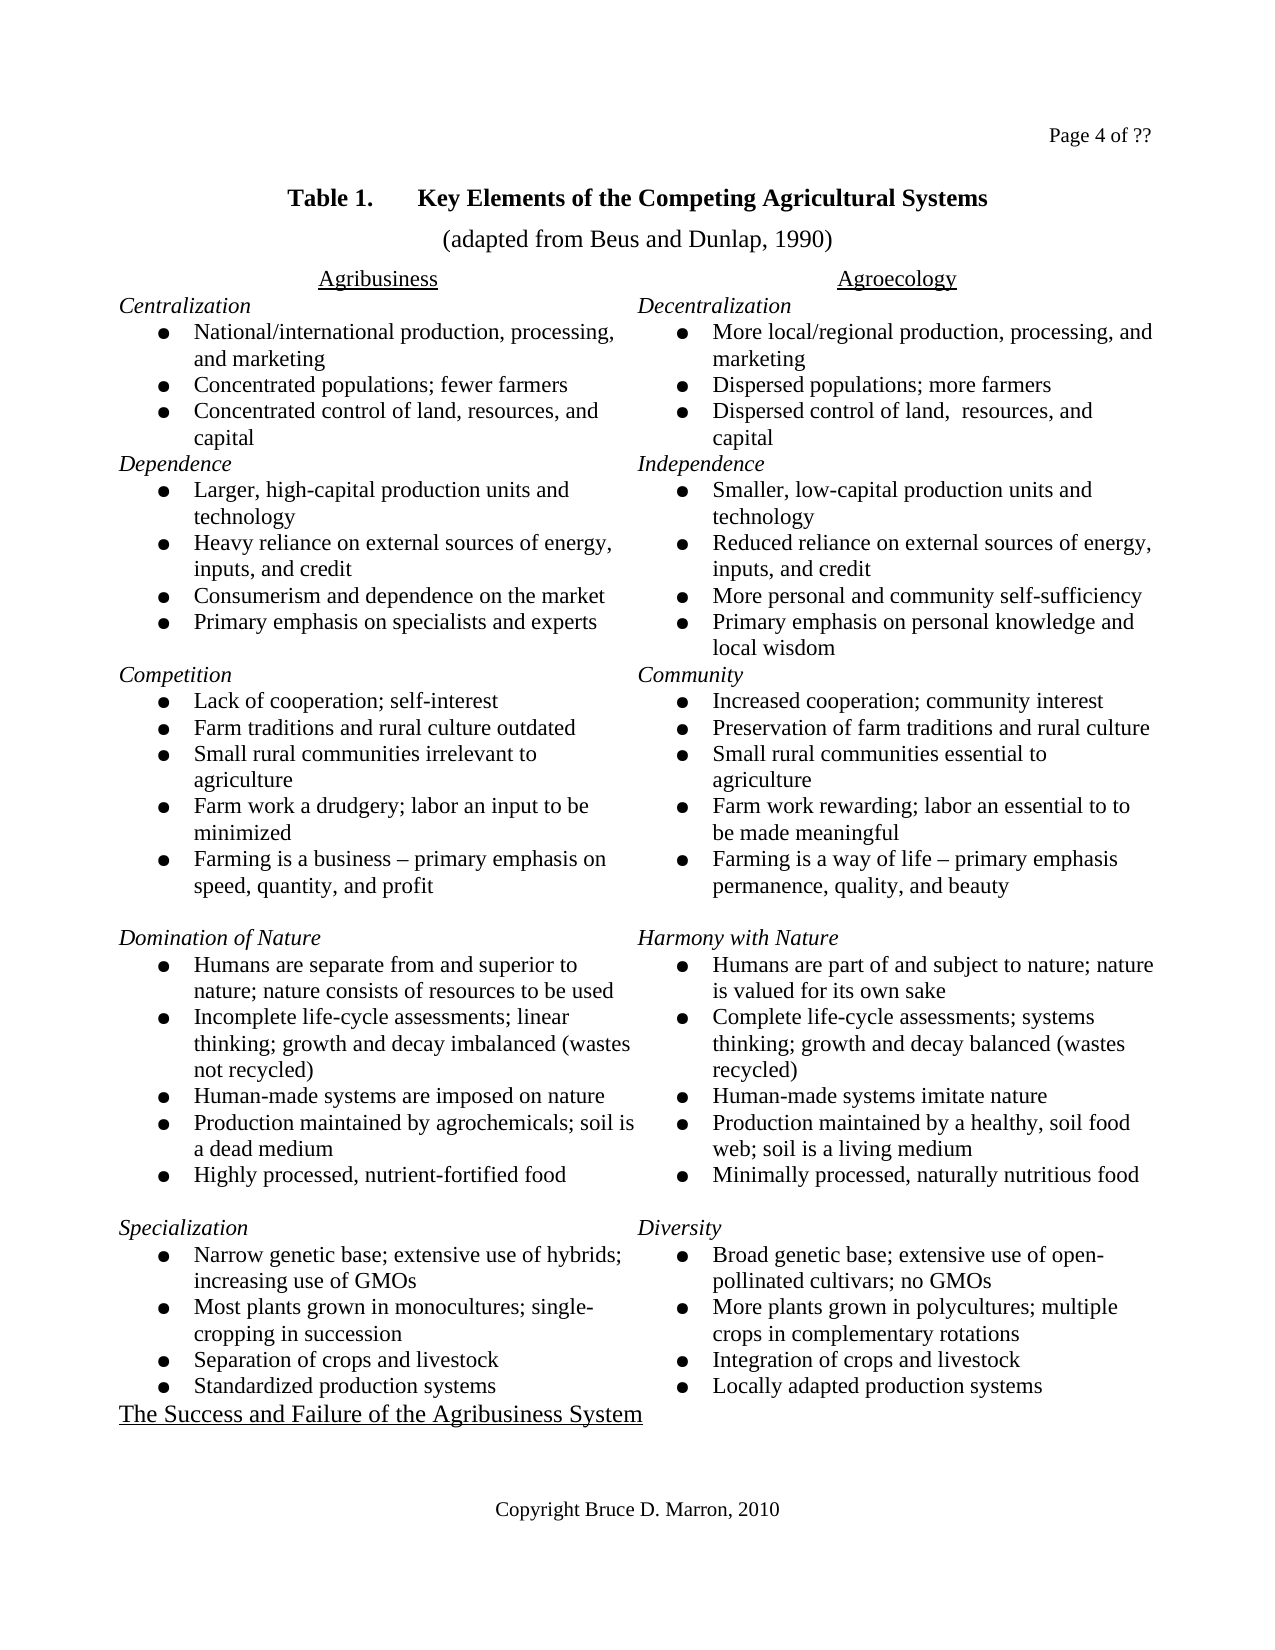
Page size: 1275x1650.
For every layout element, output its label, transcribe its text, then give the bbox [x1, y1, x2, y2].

text (adapted from Beus and Dunlap, 1990) [118, 224, 1156, 253]
table_header Agroecology Decentralization More local/regional production, processing, and marketing Dispersed populations; more farmers Dispersed control of land, resources, and capital Independence Smaller, low-capital production units and technology Reduced reliance on external sources of energy, inputs, and credit More personal and community self-sufficiency Primary emphasis on personal knowledge and local wisdom Community Increased cooperation; community interest Preservation of farm traditions and rural culture Small rural communities essential to agriculture Farm work rewarding; labor an essential to to be made meaningful Farming is a way of life – primary emphasis permanence, quality, and beauty Harmony with Nature Humans are part of and subject to nature; nature is valued for its own sake Complete life-cycle assessments; systems thinking; growth and decay balanced (wastes recycled) Human-made systems imitate nature Production maintained by a healthy, soil food web; soil is a living medium Minimally processed, naturally nutritious food Diversity Broad genetic base; extensive use of open-pollinated cultivars; no GMOs More plants grown in polycultures; multiple crops in complementary rotations Integration of crops and livestock Locally adapted production systems [638, 266, 1156, 1399]
text The Success and Failure of the Agribusiness System [118, 1399, 1156, 1427]
table_header Agribusiness Centralization National/international production, processing, and marketing Concentrated populations; fewer farmers Concentrated control of land, resources, and capital Dependence Larger, high-capital production units and technology Heavy reliance on external sources of energy, inputs, and credit Consumerism and dependence on the market Primary emphasis on specialists and experts Competition Lack of cooperation; self-interest Farm traditions and rural culture outdated Small rural communities irrelevant to agriculture Farm work a drudgery; labor an input to be minimized Farming is a business – primary emphasis on speed, quantity, and profit Domination of Nature Humans are separate from and superior to nature; nature consists of resources to be used Incomplete life-cycle assessments; linear thinking; growth and decay imbalanced (wastes not recycled) Human-made systems are imposed on nature Production maintained by agrochemicals; soil is a dead medium Highly processed, nutrient-fortified food Specialization Narrow genetic base; extensive use of hybrids; increasing use of GMOs Most plants grown in monocultures; single-cropping in succession Separation of crops and livestock Standardized production systems [119, 266, 637, 1399]
text Table 1. Key Elements of the Competing Agricultural Systems [118, 183, 1156, 212]
